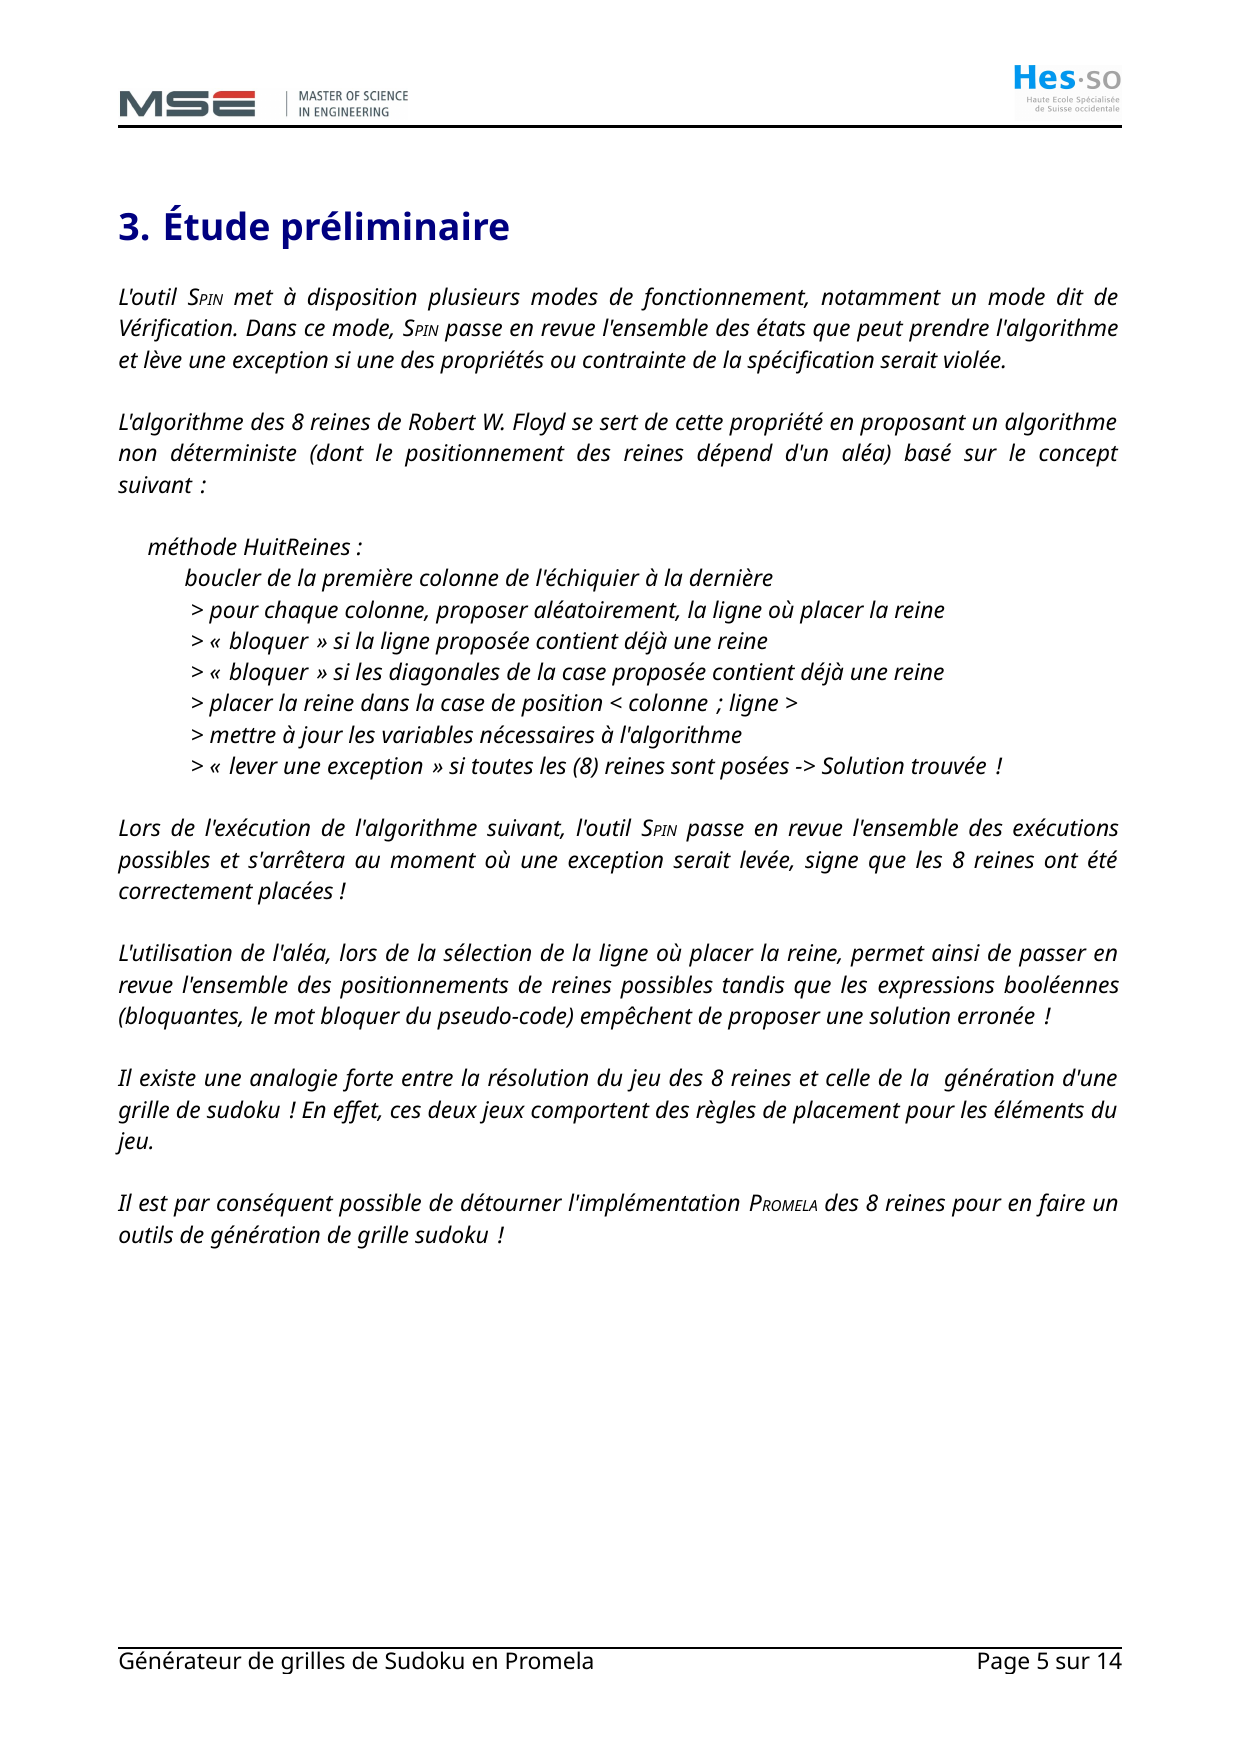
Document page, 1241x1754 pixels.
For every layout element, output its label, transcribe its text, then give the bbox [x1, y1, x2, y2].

text > placer la reine dans la case de position < colonne ; ligne > [178, 687, 1122, 719]
picture [118, 88, 409, 120]
text boucler de la première colonne de l'échiquier à la dernière [178, 562, 1122, 594]
text L'utilisation de l'aléa, lors de la sélection de la ligne où placer la reine, permet ainsi de passer en revue l'ensemble des positionnements de reines possibles tandis que les expressions booléennes (bloquantes, le mot bloquer du pseudo-code) empêchent de proposer une solution erronée ! [118, 937, 1122, 1031]
text > « lever une exception » si toutes les (8) reines sont posées -> Solution trouvée ! [178, 750, 1122, 781]
text > mettre à jour les variables nécessaires à l'algorithme [178, 719, 1122, 750]
text Lors de l'exécution de l'algorithme suivant, l'outil Spin passe en revue l'ensemble des exécutions possibles et s'arrêtera au moment où une exception serait levée, signe que les 8 reines ont été correctement placées ! [118, 812, 1122, 906]
text L'outil Spin met à disposition plusieurs modes de fonctionnement, notamment un mode dit de Vérification. Dans ce mode, Spin passe en revue l'ensemble des états que peut prendre l'algorithme et lève une exception si une des propriétés ou contrainte de la spécification serait violée. [118, 281, 1122, 375]
subtitle 3. Étude préliminaire [118, 200, 1122, 251]
picture [1014, 65, 1123, 121]
text Il est par conséquent possible de détourner l'implémentation Promela des 8 reines pour en faire un outils de génération de grille sudoku ! [118, 1187, 1122, 1250]
text > pour chaque colonne, proposer aléatoirement, la ligne où placer la reine [178, 594, 1122, 625]
text > « bloquer » si les diagonales de la case proposée contient déjà une reine [178, 656, 1122, 687]
text L'algorithme des 8 reines de Robert W. Floyd se sert de cette propriété en proposant un algorithme non déterministe (dont le positionnement des reines dépend d'un aléa) basé sur le concept suivant : [118, 406, 1122, 500]
text > « bloquer » si la ligne proposée contient déjà une reine [178, 625, 1122, 656]
text Il existe une analogie forte entre la résolution du jeu des 8 reines et celle de la génération d'une grille de sudoku ! En effet, ces deux jeux comportent des règles de placement pour les éléments du jeu. [118, 1062, 1122, 1156]
text méthode HuitReines : [147, 531, 1122, 562]
